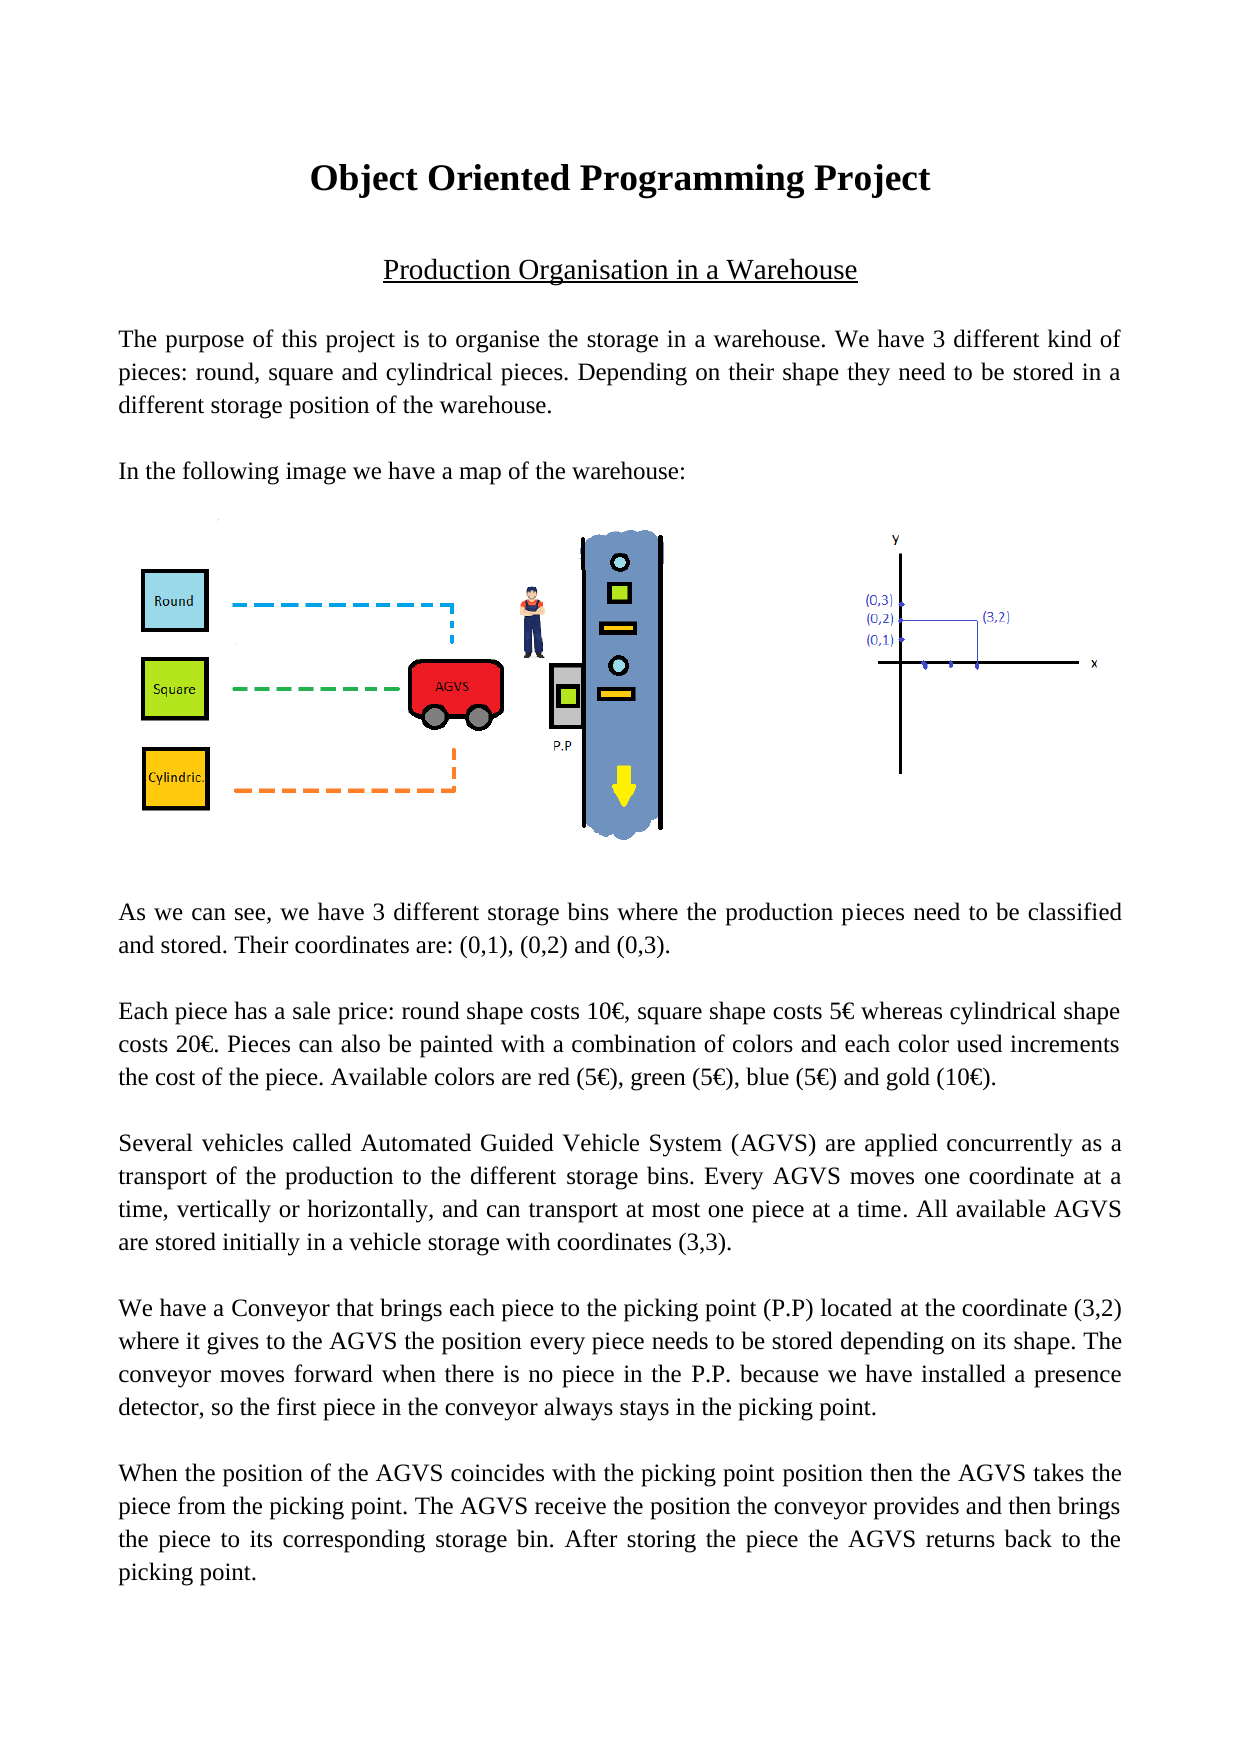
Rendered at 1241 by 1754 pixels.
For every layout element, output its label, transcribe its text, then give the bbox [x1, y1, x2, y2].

text Several vehicles called Automated Guided Vehicle System (AGVS) are applied concurrently as a transport of the production to the different storage bins. Every AGVS moves one coordinate at a time, vertically or horizontally, and can transport at most one piece at a time. All available AGVS are stored initially in a vehicle storage with coordinates (3,3). [118, 1128, 1122, 1256]
text In the following image we have a map of the warehouse: [118, 456, 1122, 484]
text Each piece has a sale price: round shape costs 10€, square shape costs 5€ whereas cylindrical shape costs 20€. Pieces can also be painted with a combination of colors and each color used increments the cost of the piece. Available colors are red (5€), green (5€), blue (5€) and gold (10€). [118, 996, 1122, 1091]
text The purpose of this project is to organise the storage in a warehouse. We have 3 different kind of pieces: round, square and cylindrical pieces. Depending on their shape they need to be stored in a different storage position of the warehouse. [118, 324, 1122, 418]
subtitle Object Oriented Programming Project [118, 156, 1122, 199]
text Production Organisation in a Warehouse [118, 252, 1122, 286]
text When the position of the AGVS coincides with the picking point position then the AGVS takes the piece from the picking point. The AGVS receive the position the conveyor provides and then brings the piece to its corresponding storage bin. After storing the piece the AGVS returns back to the picking point. [118, 1458, 1122, 1586]
text As we can see, we have 3 different storage bins where the production pieces need to be classified and stored. Their coordinates are: (0,1), (0,2) and (0,3). [118, 897, 1122, 959]
picture [123, 487, 1118, 856]
text We have a Conveyor that brings each piece to the picking point (P.P) located at the coordinate (3,2) where it gives to the AGVS the position every piece needs to be stored depending on its shape. The conveyor moves forward when there is no piece in the P.P. because we have installed a presence detector, so the first piece in the conveyor always stays in the picking point. [118, 1293, 1122, 1421]
